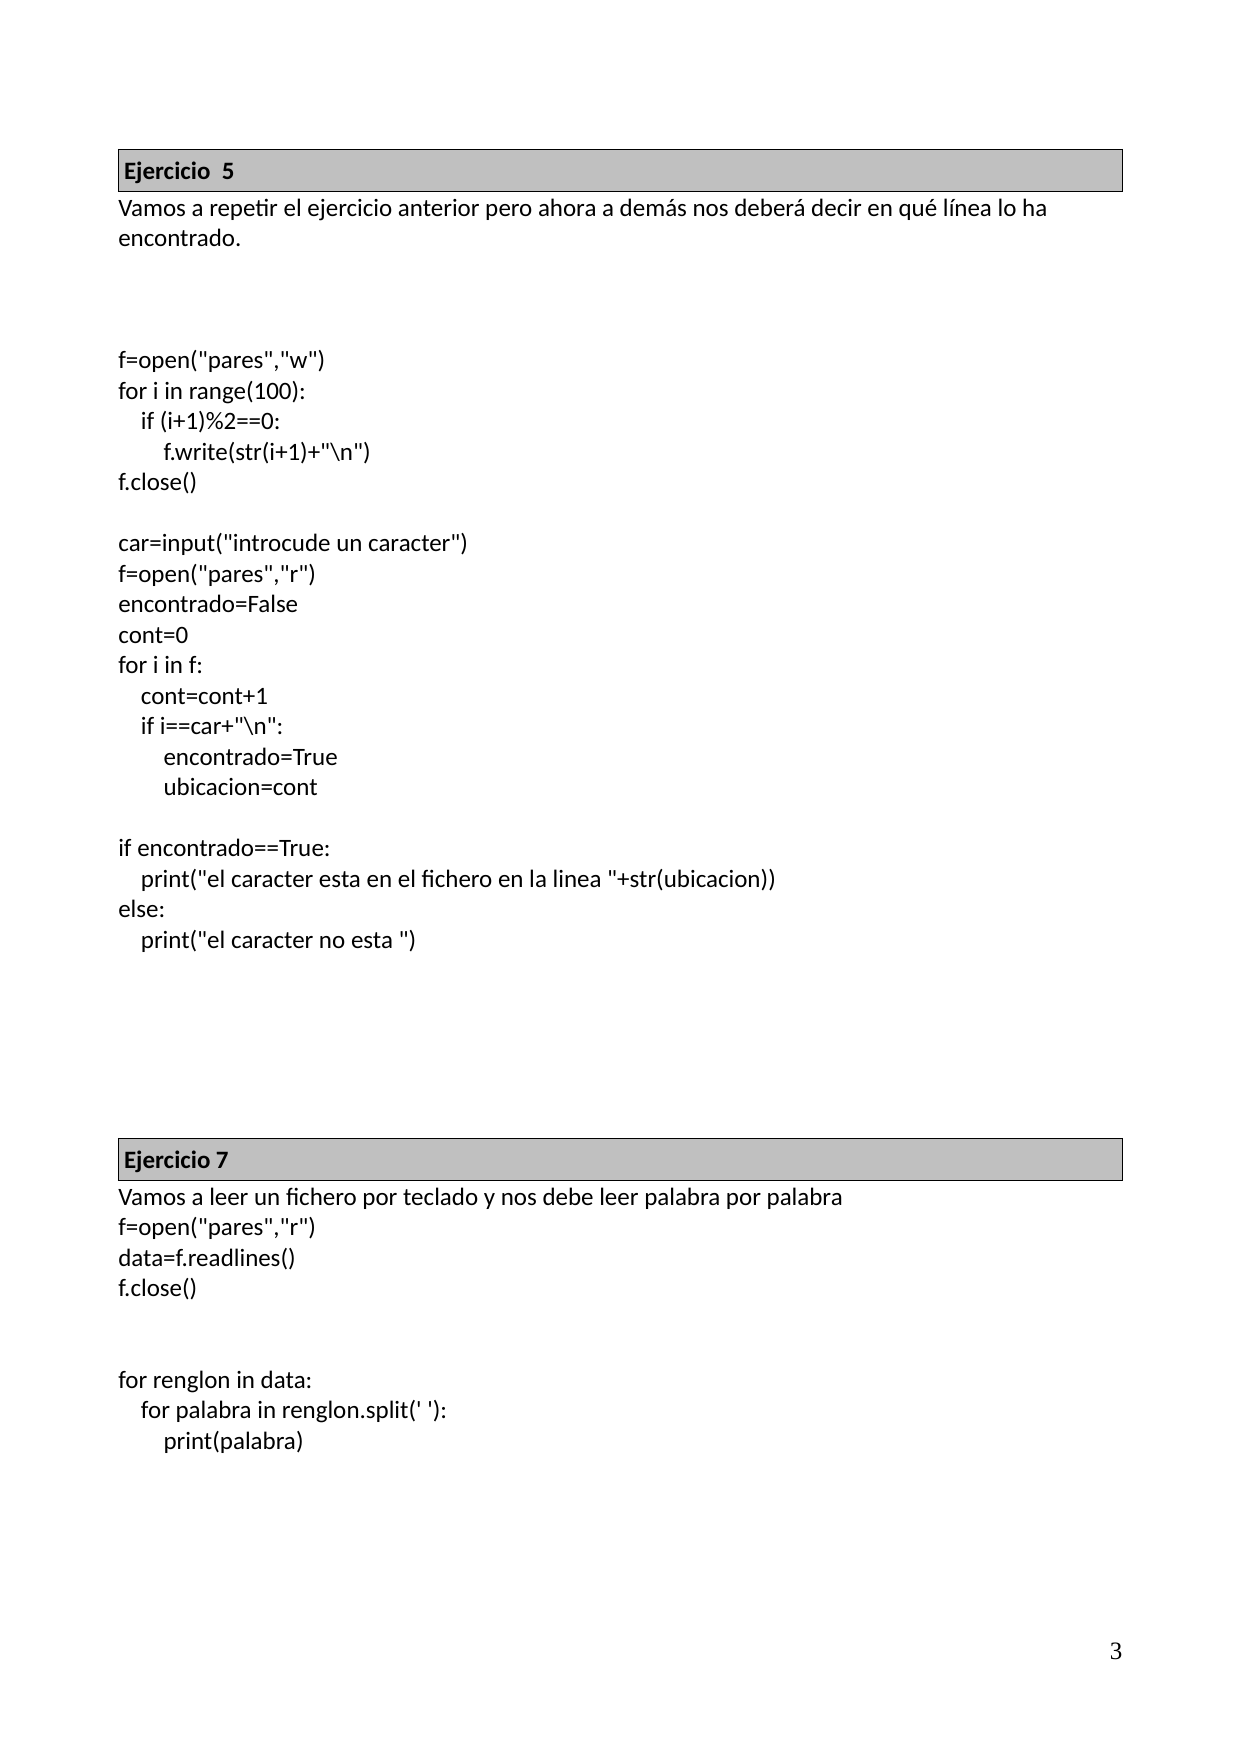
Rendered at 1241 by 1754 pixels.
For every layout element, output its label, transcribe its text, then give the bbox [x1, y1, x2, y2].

table_header Ejercicio 5 [119, 150, 1122, 191]
table_header Ejercicio 7 [119, 1139, 1122, 1180]
text Vamos a repetir el ejercicio anterior pero ahora a demás nos deberá decir en qué línea lo ha encontrado. [118, 192, 1122, 253]
text f=open("pares","w") for i in range(100): if (i+1)%2==0: f.write(str(i+1)+"\n") f.close() car=input("introcude un caracter") f=open("pares","r") encontrado=False cont=0 for i in f: cont=cont+1 if i==car+"\n": encontrado=True ubicacion=cont if encontrado==True: print("el caracter esta en el fichero en la linea "+str(ubicacion)) else: print("el caracter no esta ") [118, 314, 1122, 955]
text for renglon in data: for palabra in renglon.split(' '): print(palabra) [118, 1333, 1122, 1456]
text Vamos a leer un fichero por teclado y nos debe leer palabra por palabra [118, 1181, 1122, 1211]
text f=open("pares","r") data=f.readlines() f.close() [118, 1211, 1122, 1333]
